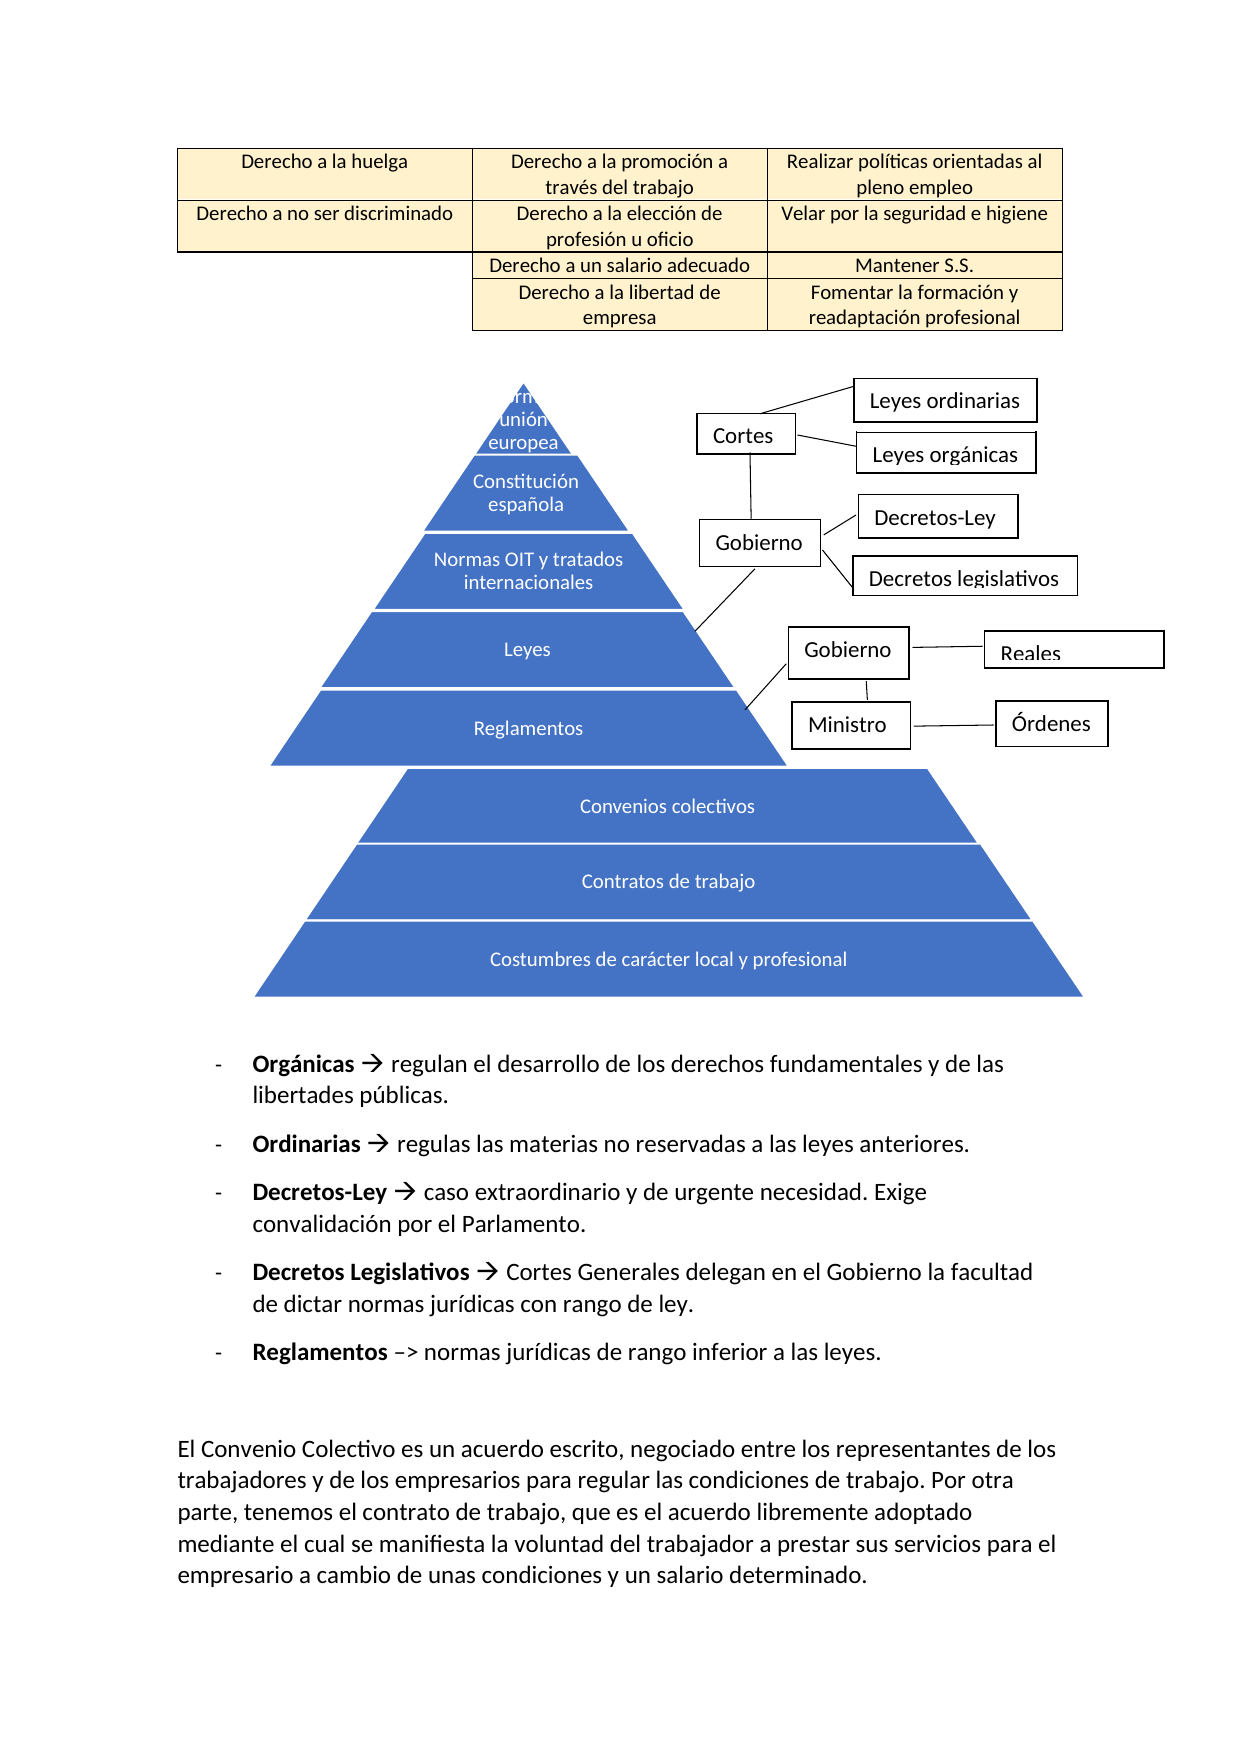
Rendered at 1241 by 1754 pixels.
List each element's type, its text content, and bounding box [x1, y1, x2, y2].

table_cell Realizar políticas orientadas al pleno empleo [768, 149, 1062, 199]
table_cell Derecho a un salario adecuado [473, 253, 767, 278]
text Gobierno [715, 528, 805, 556]
table_cell Derecho a la elección de profesión u oficio [473, 201, 767, 251]
table_cell Derecho a la promoción a través del trabajo [473, 149, 767, 199]
text Reales Decretos [1000, 639, 1148, 659]
table_cell Velar por la seguridad e higiene [768, 201, 1062, 251]
text Cortes [713, 422, 780, 446]
table_cell Mantener S.S. [768, 253, 1062, 278]
text Decretos-Ley [874, 503, 1002, 530]
text El Convenio Colectivo es un acuerdo escrito, negociado entre los representantes de los trabajadores y de los empresarios para regular las condiciones de trabajo. Por otra parte, tenemos el contrato de trabajo, que es el acuerdo libremente adoptado mediante el cual se manifiesta la voluntad del trabajador a prestar sus servicios para el empresario a cambio de unas condiciones y un salario determinado. [177, 1433, 1063, 1590]
table_cell Derecho a la libertad de empresa [473, 279, 767, 330]
text Gobierno [804, 635, 893, 663]
text Leyes ordinarias [869, 387, 1021, 413]
list Decretos-Ley  caso extraordinario y de urgente necesidad. Exige convalidación por el Parlamento. [215, 1176, 1063, 1238]
table_cell [177, 253, 472, 278]
text Leyes orgánicas [872, 440, 1020, 465]
list Reglamentos –> normas jurídicas de rango inferior a las leyes. [215, 1336, 1063, 1367]
text Decretos legislativos [869, 564, 1062, 587]
text Ministros [808, 710, 895, 741]
list Ordinarias  regulas las materias no reservadas a las leyes anteriores. [215, 1128, 1063, 1158]
text Órdenes [1012, 709, 1092, 737]
table_cell Fomentar la formación y readaptación profesional [768, 279, 1062, 330]
table_cell Derecho a no ser discriminado [178, 201, 472, 251]
table_cell [177, 278, 472, 330]
table_cell Derecho a la huelga [178, 149, 472, 199]
list Orgánicas  regulan el desarrollo de los derechos fundamentales y de las libertades públicas. [215, 1048, 1063, 1110]
list Decretos Legislativos  Cortes Generales delegan en el Gobierno la facultad de dictar normas jurídicas con rango de ley. [215, 1256, 1063, 1318]
